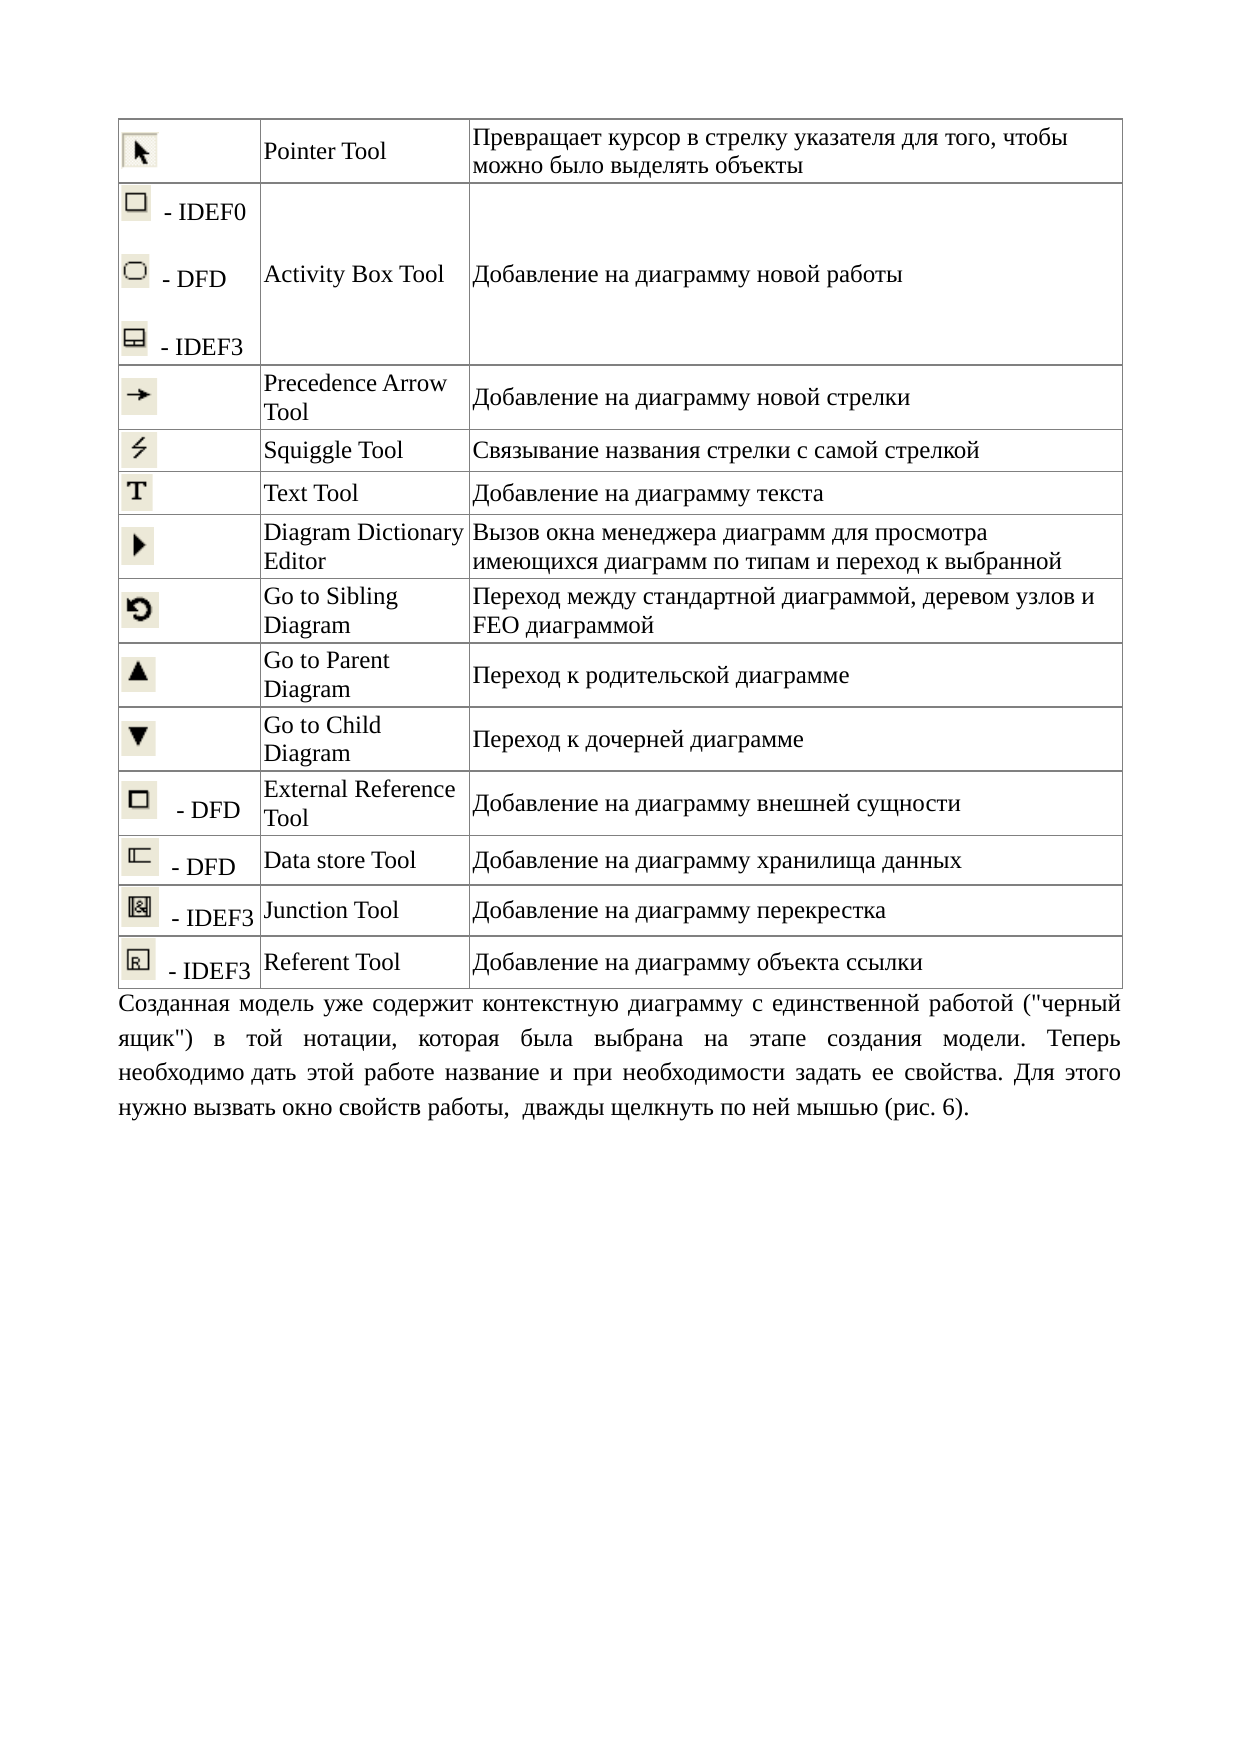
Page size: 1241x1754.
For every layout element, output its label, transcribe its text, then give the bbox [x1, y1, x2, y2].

picture [121, 527, 154, 565]
table_cell Добавление на диаграмму текста [470, 472, 1122, 514]
table_cell Data store Tool [261, 836, 469, 884]
picture [121, 474, 153, 511]
picture [121, 378, 158, 415]
table_cell - IDEF0 - DFD - IDEF3 [119, 184, 260, 364]
picture [121, 432, 158, 468]
picture [121, 887, 159, 927]
table_cell Добавление на диаграмму объекта ссылки [470, 937, 1122, 988]
table_cell [119, 430, 260, 471]
table_cell Связывание названия стрелки с самой стрелкой [470, 430, 1122, 471]
table_cell [119, 579, 260, 642]
table_cell Добавление на диаграмму новой работы [470, 184, 1122, 364]
table_cell Превращает курсор в стрелку указателя для того, чтобы можно было выделять объекты [470, 120, 1122, 182]
table_cell Добавление на диаграмму перекрестка [470, 886, 1122, 935]
picture [121, 938, 156, 980]
picture [121, 657, 156, 692]
table_cell Добавление на диаграмму новой стрелки [470, 366, 1122, 428]
table_cell Переход между стандартной диаграммой, деревом узлов и FEO диаграммой [470, 579, 1122, 642]
table_cell Activity Box Tool [261, 184, 469, 364]
picture [121, 185, 151, 221]
table_cell [119, 515, 260, 578]
table_cell Junction Tool [261, 886, 469, 935]
table_cell Go to Sibling Diagram [261, 579, 469, 642]
table_cell Squiggle Tool [261, 430, 469, 471]
table_cell Добавление на диаграмму внешней сущности [470, 772, 1122, 834]
table_cell Precedence Arrow Tool [261, 366, 469, 428]
table_cell [119, 644, 260, 706]
table_cell External Reference Tool [261, 772, 469, 834]
table_cell Добавление на диаграмму хранилища данных [470, 836, 1122, 884]
picture [121, 838, 159, 876]
picture [121, 721, 156, 756]
table_cell Переход к родительской диаграмме [470, 644, 1122, 706]
table_cell [119, 120, 260, 182]
table_cell Переход к дочерней диаграмме [470, 708, 1122, 770]
text Созданная модель уже содержит контекстную диаграмму с единственной работой ("черный ящик") в той нотации, которая была выбрана на этапе создания модели. Теперь необходимо дать этой работе название и при необходимости задать ее свойства. Для этого нужно вызвать окно свойств работы, дважды щелкнуть по ней мышью (рис. 6). [118, 989, 1122, 1121]
picture [121, 781, 158, 819]
table_cell Go to Child Diagram [261, 708, 469, 770]
table_cell [119, 366, 260, 428]
table_cell - IDEF3 [119, 937, 260, 988]
table_cell Referent Tool [261, 937, 469, 988]
picture [121, 254, 150, 288]
table_cell Pointer Tool [261, 120, 469, 182]
picture [121, 132, 159, 169]
table_cell Go to Parent Diagram [261, 644, 469, 706]
table_cell Text Tool [261, 472, 469, 514]
table_cell Вызов окна менеджера диаграмм для просмотра имеющихся диаграмм по типам и переход к выбранной [470, 515, 1122, 578]
table_cell - DFD [119, 836, 260, 884]
table_cell [119, 708, 260, 770]
table_cell - DFD [119, 772, 260, 834]
picture [121, 592, 159, 628]
picture [121, 321, 148, 356]
table_cell Diagram Dictionary Editor [261, 515, 469, 578]
table_cell [119, 472, 260, 514]
table_cell - IDEF3 [119, 886, 260, 935]
